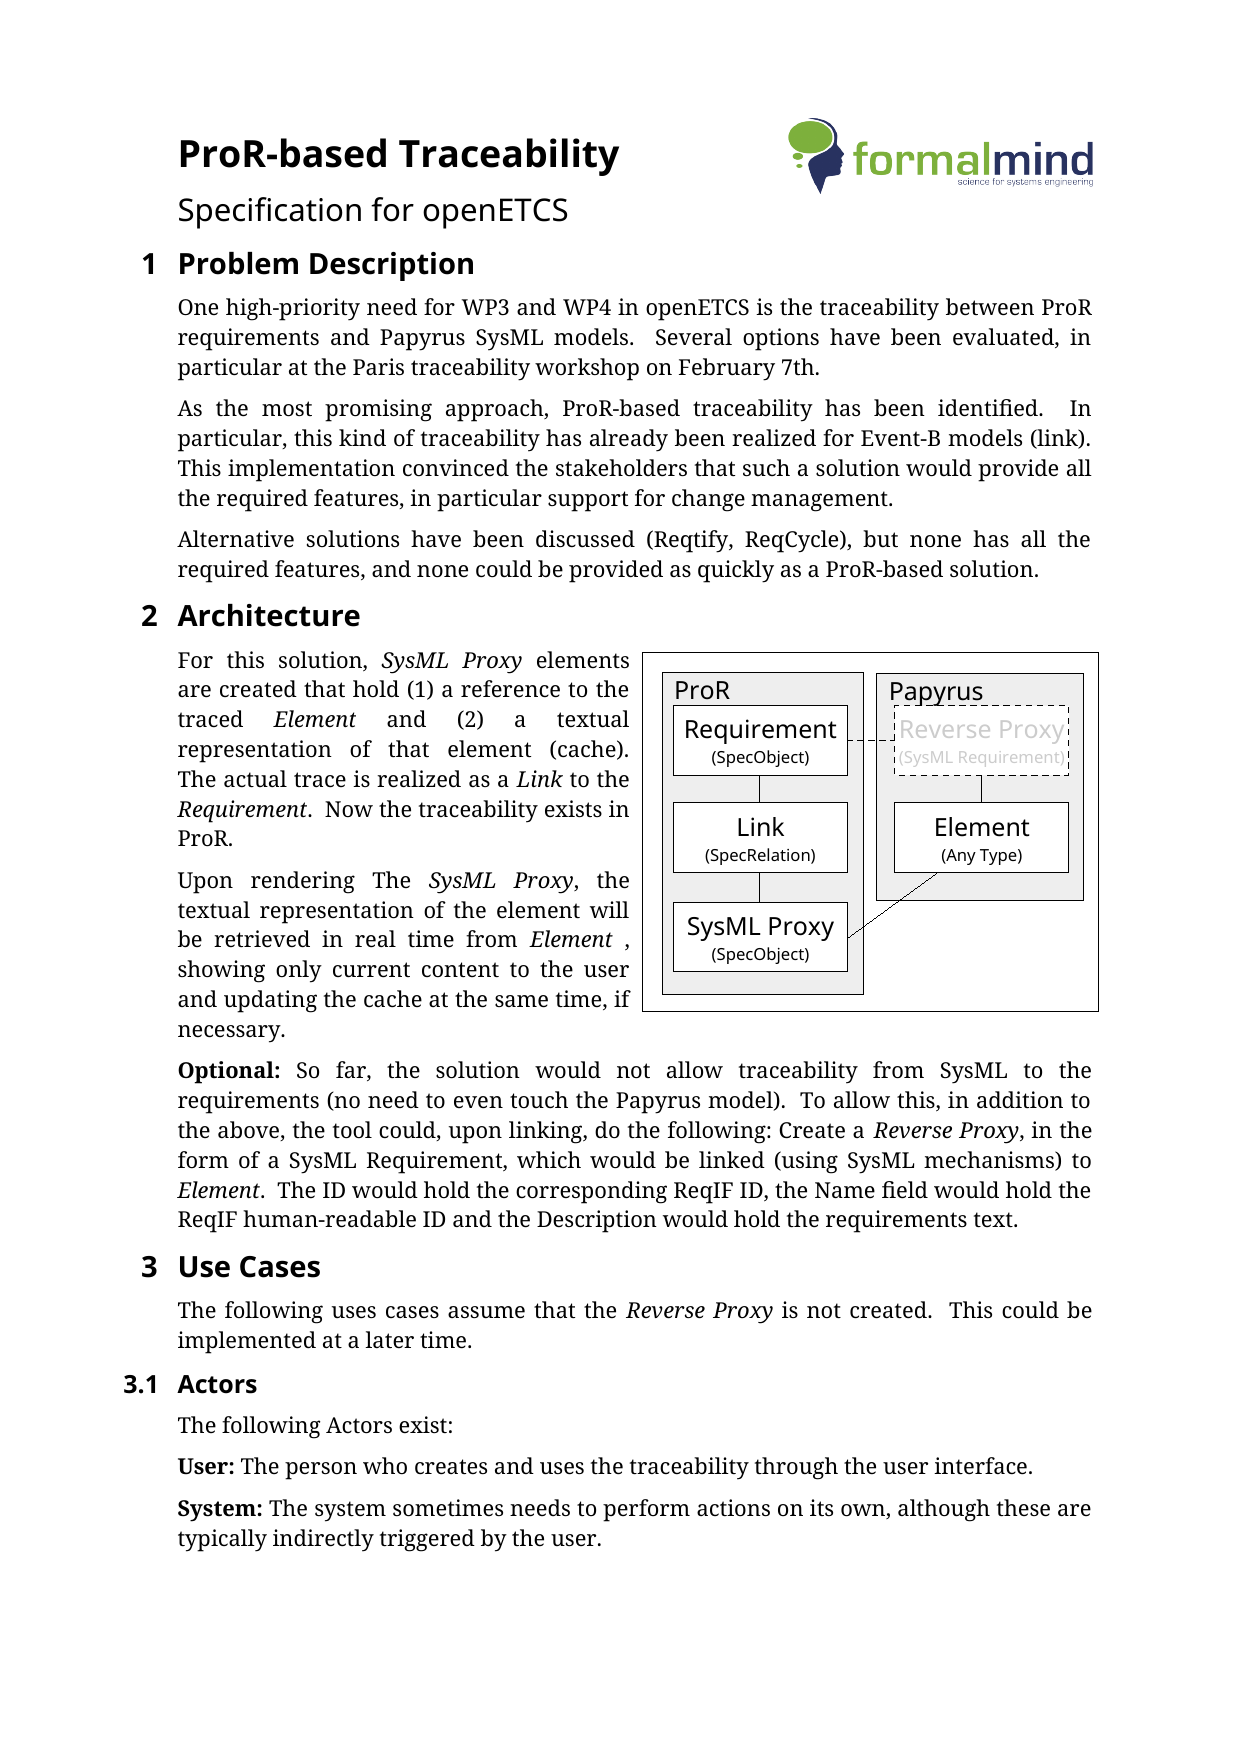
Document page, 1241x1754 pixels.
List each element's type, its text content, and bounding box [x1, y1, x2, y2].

text For this solution, SysML Proxy elements are created that hold (1) a reference to the traced Element and (2) a textual representation of that element (cache). The actual trace is realized as a Link to the Requirement. Now the traceability exists in ProR. [643, 653, 1098, 1011]
title ProR-based Traceability [177, 127, 788, 178]
text The following Actors exist: [454, 1410, 1093, 1439]
text Upon rendering The SysML Proxy, the textual representation of the element will be retrieved in real time from Element , showing only current content to the user and updating the cache at the same time, if necessary. [177, 865, 1093, 1044]
subtitle Use Cases [321, 1246, 1093, 1286]
subtitle Use Cases [165, 1246, 177, 1286]
text System: The system sometimes needs to perform actions on its own, although these are typically indirectly triggered by the user. [602, 1523, 1093, 1552]
subtitle Actors [165, 1366, 177, 1400]
subtitle Problem Description [165, 243, 177, 283]
subtitle Architecture [165, 596, 177, 635]
picture [788, 118, 1093, 194]
subtitle Problem Description [475, 243, 1093, 283]
subtitle Actors [257, 1366, 1093, 1400]
text One high-priority need for WP3 and WP4 in openETCS is the traceability between ProR requirements and Papyrus SysML models. Several options have been evaluated, in particular at the Paris traceability workshop on February 7th. [821, 352, 1093, 381]
text User: The person who creates and uses the traceability through the user interface. [1034, 1451, 1093, 1481]
text The following uses cases assume that the Reverse Proxy is not created. This could be implemented at a later time. [473, 1325, 1093, 1354]
subtitle Specification for openETCS [569, 188, 1093, 231]
text For this solution, SysML Proxy elements are created that hold (1) a reference to the traced Element and (2) a textual representation of that element (cache). The actual trace is realized as a Link to the Requirement. Now the traceability exists in ProR. [177, 644, 1093, 853]
subtitle Architecture [361, 596, 1093, 635]
